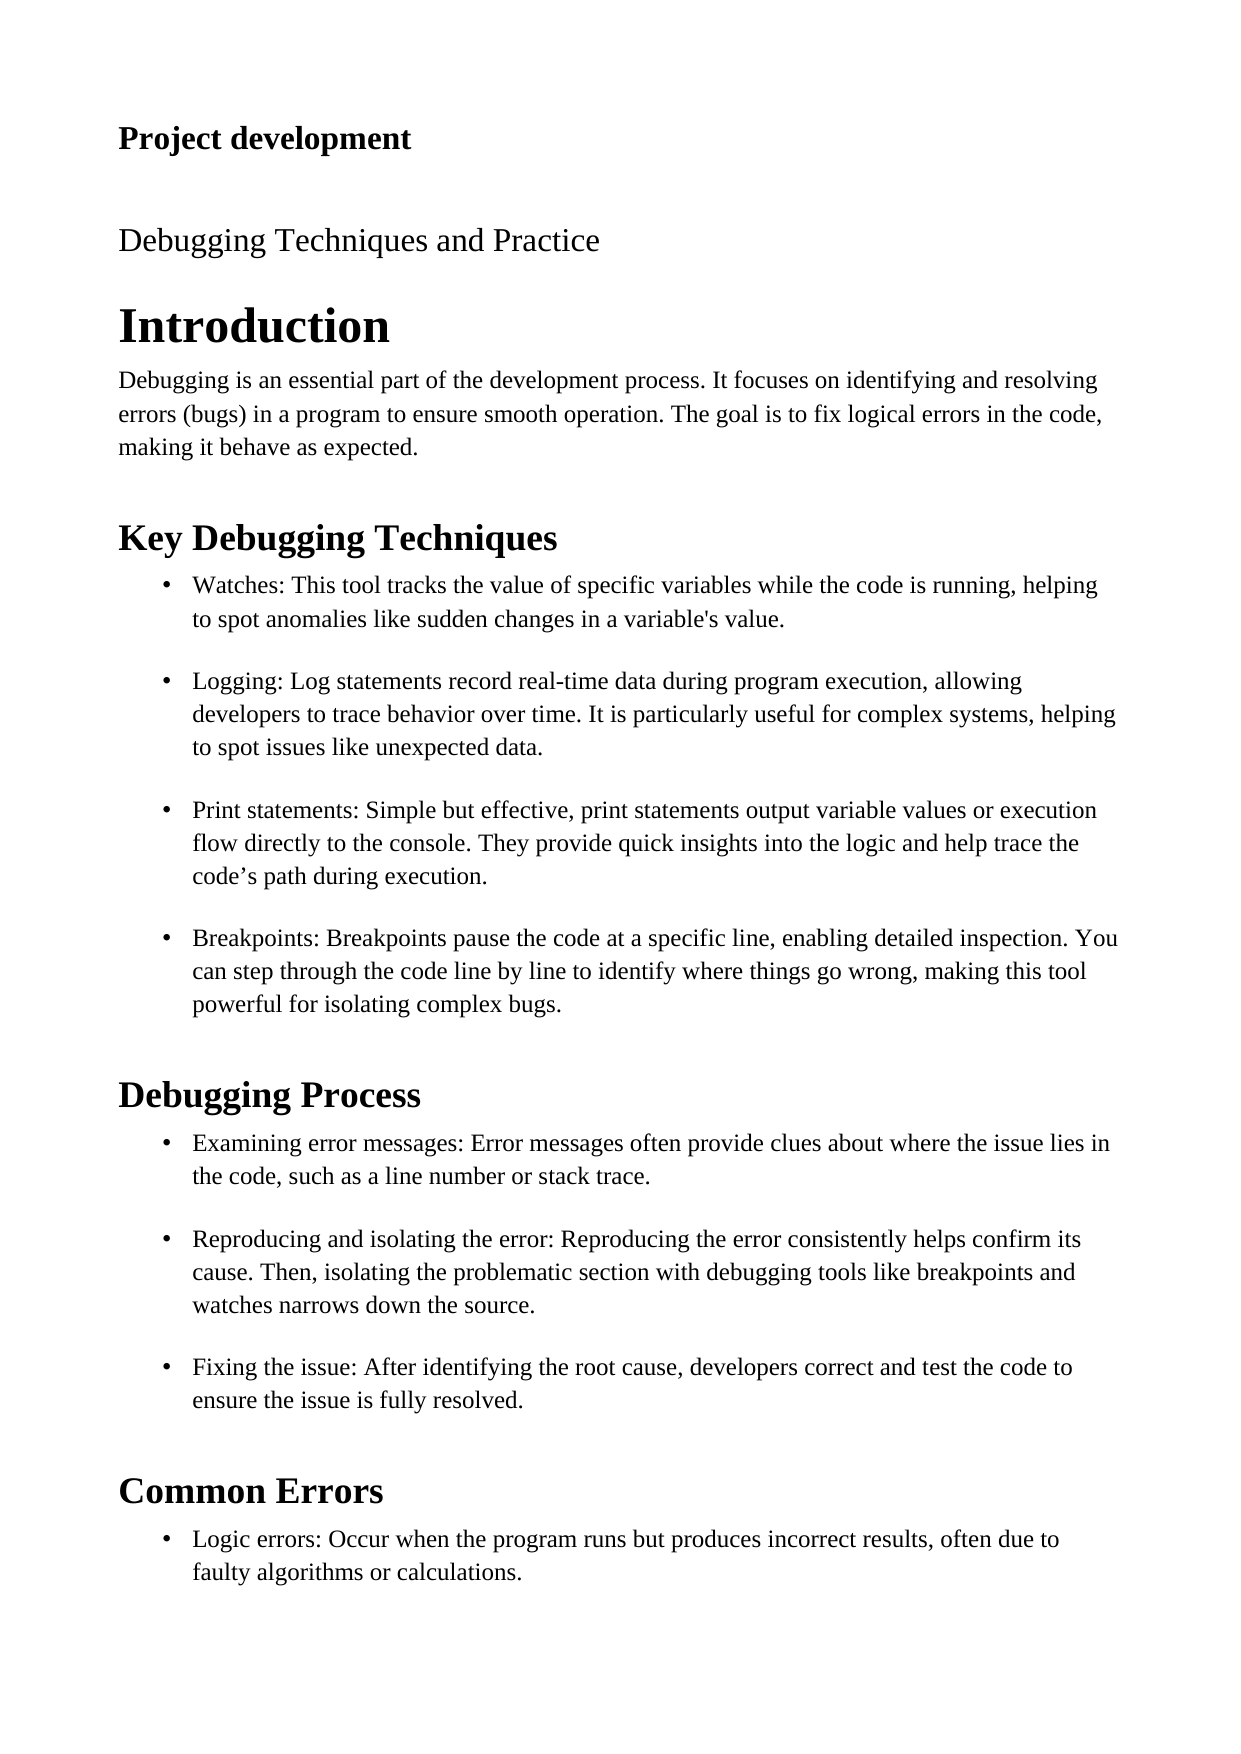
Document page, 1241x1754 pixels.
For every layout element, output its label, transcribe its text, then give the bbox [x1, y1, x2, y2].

subtitle Debugging Techniques and Practice [118, 220, 1122, 258]
subtitle Key Debugging Techniques [118, 515, 1122, 558]
list Reproducing and isolating the error: Reproducing the error consistently helps confirm its cause. Then, isolating the problematic section with debugging tools like breakpoints and watches narrows down the source. [162, 1224, 1122, 1318]
list Logging: Log statements record real-time data during program execution, allowing developers to trace behavior over time. It is particularly useful for complex systems, helping to spot issues like unexpected data. [162, 666, 1122, 761]
text Project development [118, 118, 1122, 156]
list Logic errors: Occur when the program runs but produces incorrect results, often due to faulty algorithms or calculations. [162, 1524, 1122, 1586]
list Print statements: Simple but effective, print statements output variable values or execution flow directly to the console. They provide quick insights into the logic and help trace the code’s path during execution. [162, 795, 1122, 889]
subtitle Introduction [118, 296, 1122, 353]
list Fixing the issue: After identifying the root cause, developers correct and test the code to ensure the issue is fully resolved. [162, 1352, 1122, 1414]
list Examining error messages: Error messages often provide clues about where the issue lies in the code, such as a line number or stack trace. [162, 1128, 1122, 1190]
text Debugging is an essential part of the development process. It focuses on identifying and resolving errors (bugs) in a program to ensure smooth operation. The goal is to fix logical errors in the code, making it behave as expected. [118, 366, 1122, 460]
list Breakpoints: Breakpoints pause the code at a specific line, enabling detailed inspection. You can step through the code line by line to identify where things go wrong, making this tool powerful for isolating complex bugs. [162, 923, 1122, 1018]
list Watches: This tool tracks the value of specific variables while the code is running, helping to spot anomalies like sudden changes in a variable's value. [162, 571, 1122, 632]
subtitle Common Errors [118, 1469, 1122, 1512]
subtitle Debugging Process [118, 1073, 1122, 1116]
